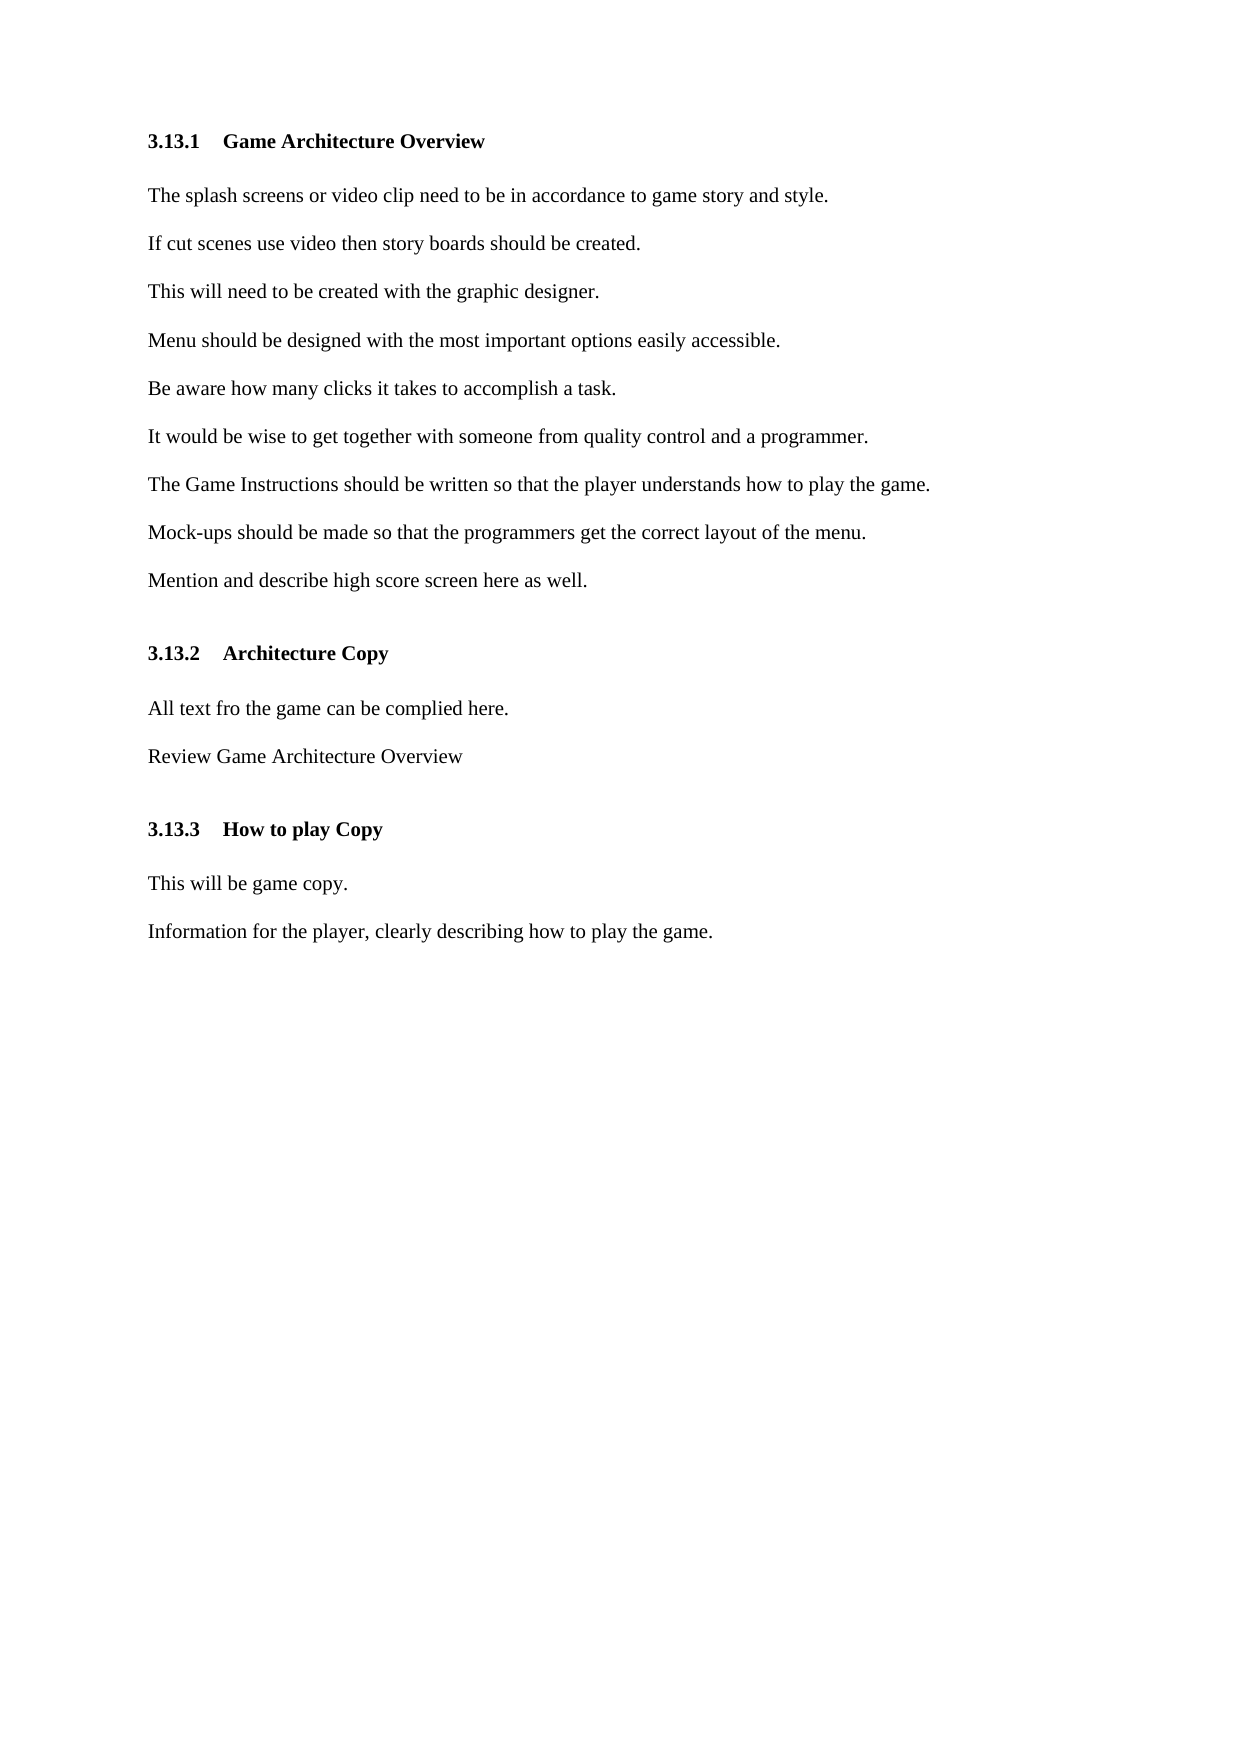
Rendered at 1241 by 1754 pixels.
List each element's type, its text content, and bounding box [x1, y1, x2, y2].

text This will need to be created with the graphic designer. [148, 279, 1093, 303]
subtitle How to play Copy [148, 817, 1093, 841]
subtitle Architecture Copy [148, 641, 1093, 665]
text This will be game copy. [148, 871, 1093, 895]
text The splash screens or video clip need to be in accordance to game story and style. [148, 183, 1093, 207]
text Menu should be designed with the most important options easily accessible. [148, 327, 1093, 352]
text If cut scenes use video then story boards should be created. [148, 231, 1093, 255]
text Mention and describe high score screen here as well. [148, 568, 1093, 592]
text Review Game Architecture Overview [148, 744, 1093, 768]
text Mock-ups should be made so that the programmers get the correct layout of the menu. [148, 520, 1093, 544]
text Information for the player, clearly describing how to play the game. [148, 919, 1093, 943]
text It would be wise to get together with someone from quality control and a programmer. [148, 424, 1093, 448]
text Be aware how many clicks it takes to accomplish a task. [148, 376, 1093, 400]
text The Game Instructions should be written so that the player understands how to play the game. [148, 472, 1093, 496]
subtitle Game Architecture Overview [148, 129, 1093, 153]
text All text fro the game can be complied here. [148, 696, 1093, 720]
